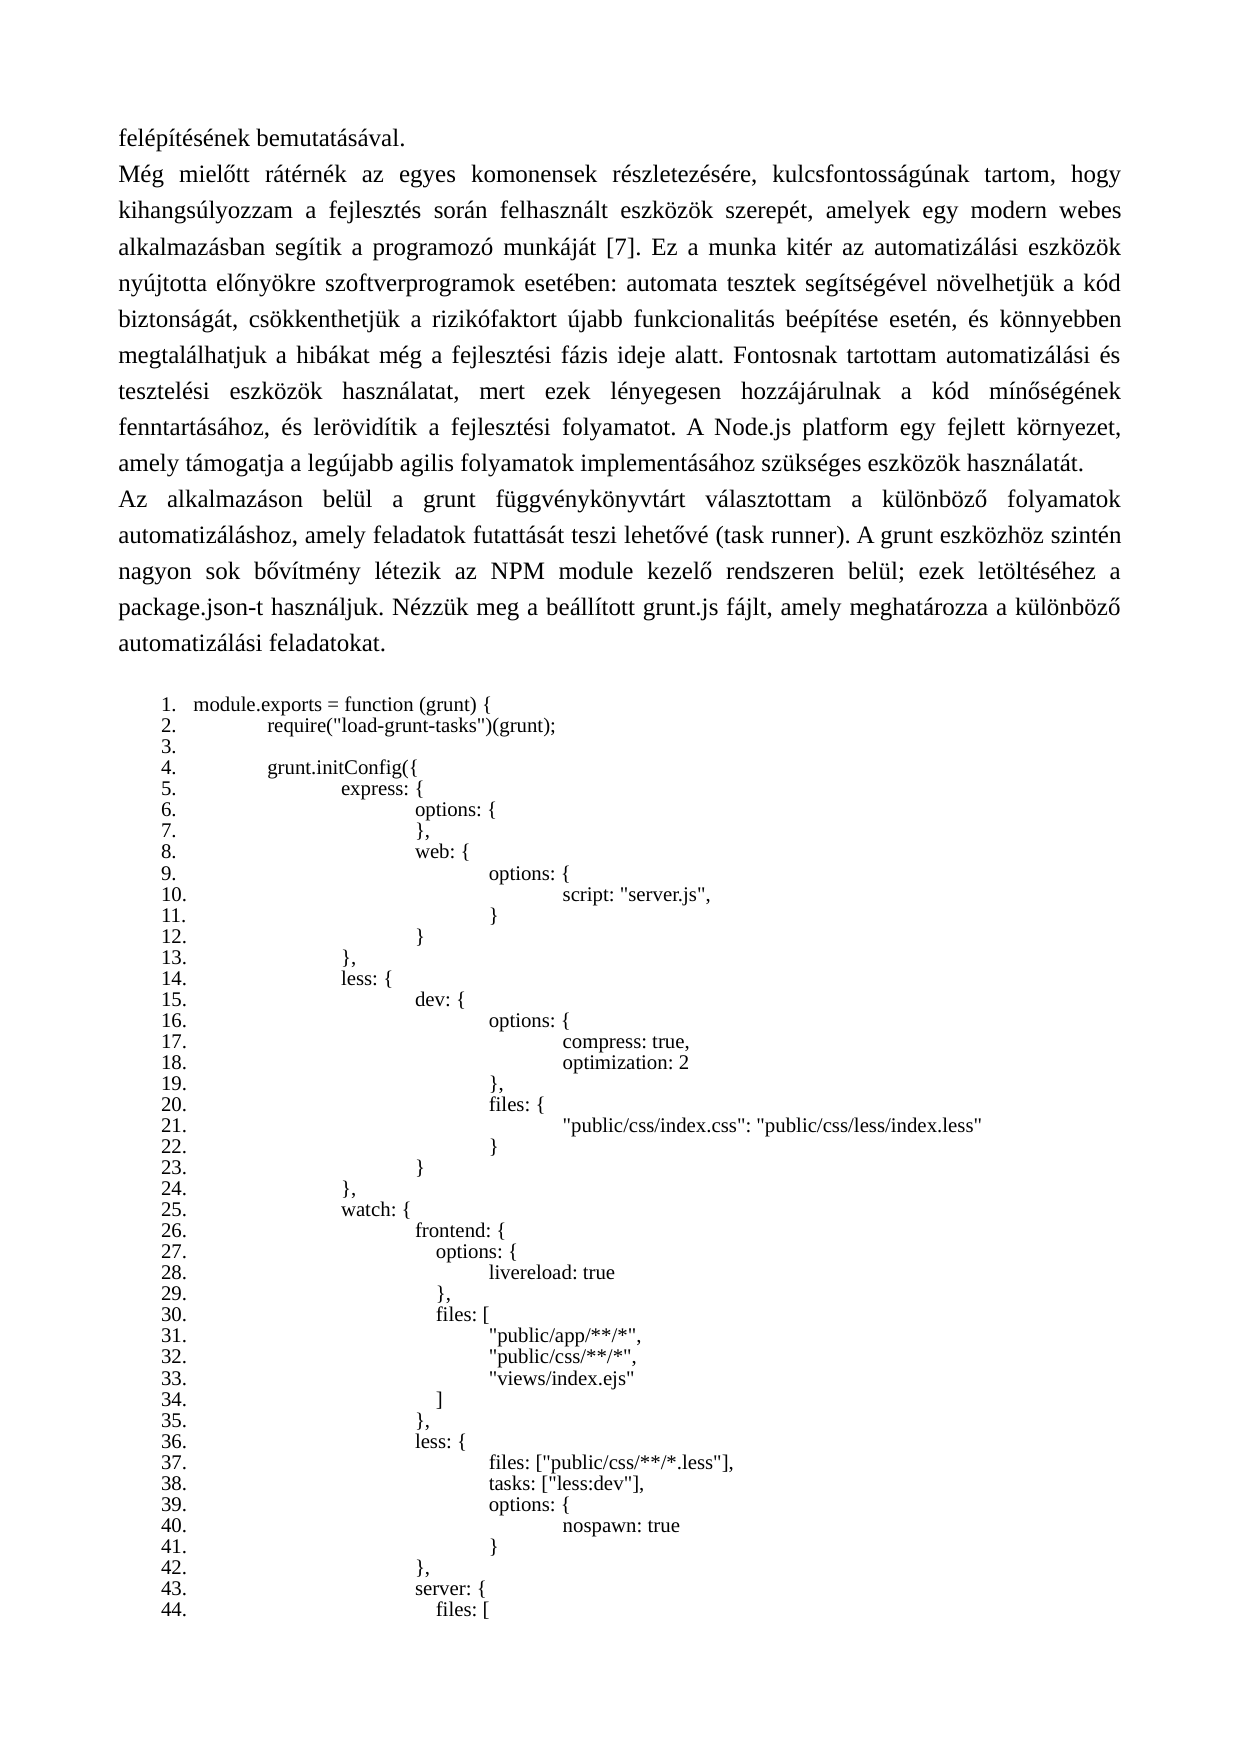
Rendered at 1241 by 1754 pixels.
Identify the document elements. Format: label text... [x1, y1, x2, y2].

list compress: true, [156, 1031, 1122, 1052]
list files: ["public/css/**/*.less"], [156, 1452, 1122, 1473]
list } [156, 1158, 1122, 1179]
list options: { [156, 863, 1122, 884]
list watch: { [156, 1200, 1122, 1221]
list script: "server.js", [156, 884, 1122, 905]
list "public/css/index.css": "public/css/less/index.less" [156, 1116, 1122, 1137]
list "views/index.ejs" [156, 1368, 1122, 1389]
list express: { [156, 779, 1122, 800]
list livereload: true [156, 1263, 1122, 1284]
list ] [156, 1389, 1122, 1410]
list frontend: { [156, 1221, 1122, 1242]
list dev: { [156, 989, 1122, 1010]
list } [156, 905, 1122, 926]
list files: { [156, 1094, 1122, 1116]
list module.exports = function (grunt) { [156, 695, 1122, 716]
list server: { [156, 1578, 1122, 1599]
list }, [156, 821, 1122, 842]
list } [156, 1137, 1122, 1158]
list options: { [156, 1494, 1122, 1515]
list less: { [156, 1431, 1122, 1452]
list web: { [156, 842, 1122, 863]
list less: { [156, 968, 1122, 989]
text felépítésének bemutatásával. [118, 118, 1122, 154]
list }, [156, 1284, 1122, 1305]
text Az alkalmazáson belül a grunt függvénykönyvtárt választottam a különböző folyamatok automatizáláshoz, amely feladatok futattását teszi lehetővé (task runner). A grunt eszközhöz szintén nagyon sok bővítmény létezik az NPM module kezelő rendszeren belül; ezek letöltéséhez a package.json-t használjuk. Nézzük meg a beállított grunt.js fájlt, amely meghatározza a különböző automatizálási feladatokat. [118, 478, 1122, 659]
list } [156, 1536, 1122, 1557]
list options: { [156, 1242, 1122, 1263]
list "public/css/**/*", [156, 1347, 1122, 1368]
list tasks: ["less:dev"], [156, 1473, 1122, 1494]
list files: [ [156, 1305, 1122, 1326]
list options: { [156, 1010, 1122, 1031]
list }, [156, 1557, 1122, 1578]
list }, [156, 1410, 1122, 1431]
list require("load-grunt-tasks")(grunt); [156, 716, 1122, 737]
list } [156, 926, 1122, 947]
list options: { [156, 800, 1122, 821]
list nospawn: true [156, 1515, 1122, 1536]
list }, [156, 1073, 1122, 1094]
text Még mielőtt rátérnék az egyes komonensek részletezésére, kulcsfontosságúnak tartom, hogy kihangsúlyozzam a fejlesztés során felhasznált eszközök szerepét, amelyek egy modern webes alkalmazásban segítik a programozó munkáját [7]. Ez a munka kitér az automatizálási eszközök nyújtotta előnyökre szoftverprogramok esetében: automata tesztek segítségével növelhetjük a kód biztonságát, csökkenthetjük a rizikófaktort újabb funkcionalitás beépítése esetén, és könnyebben megtalálhatjuk a hibákat még a fejlesztési fázis ideje alatt. Fontosnak tartottam automatizálási és tesztelési eszközök használatat, mert ezek lényegesen hozzájárulnak a kód mínőségének fenntartásához, és lerövidítik a fejlesztési folyamatot. A Node.js platform egy fejlett környezet, amely támogatja a legújabb agilis folyamatok implementásához szükséges eszközök használatát. [118, 154, 1122, 478]
list }, [156, 947, 1122, 968]
list files: [ [156, 1599, 1122, 1621]
list optimization: 2 [156, 1052, 1122, 1073]
list }, [156, 1179, 1122, 1200]
list grunt.initConfig({ [156, 758, 1122, 779]
list "public/app/**/*", [156, 1326, 1122, 1347]
